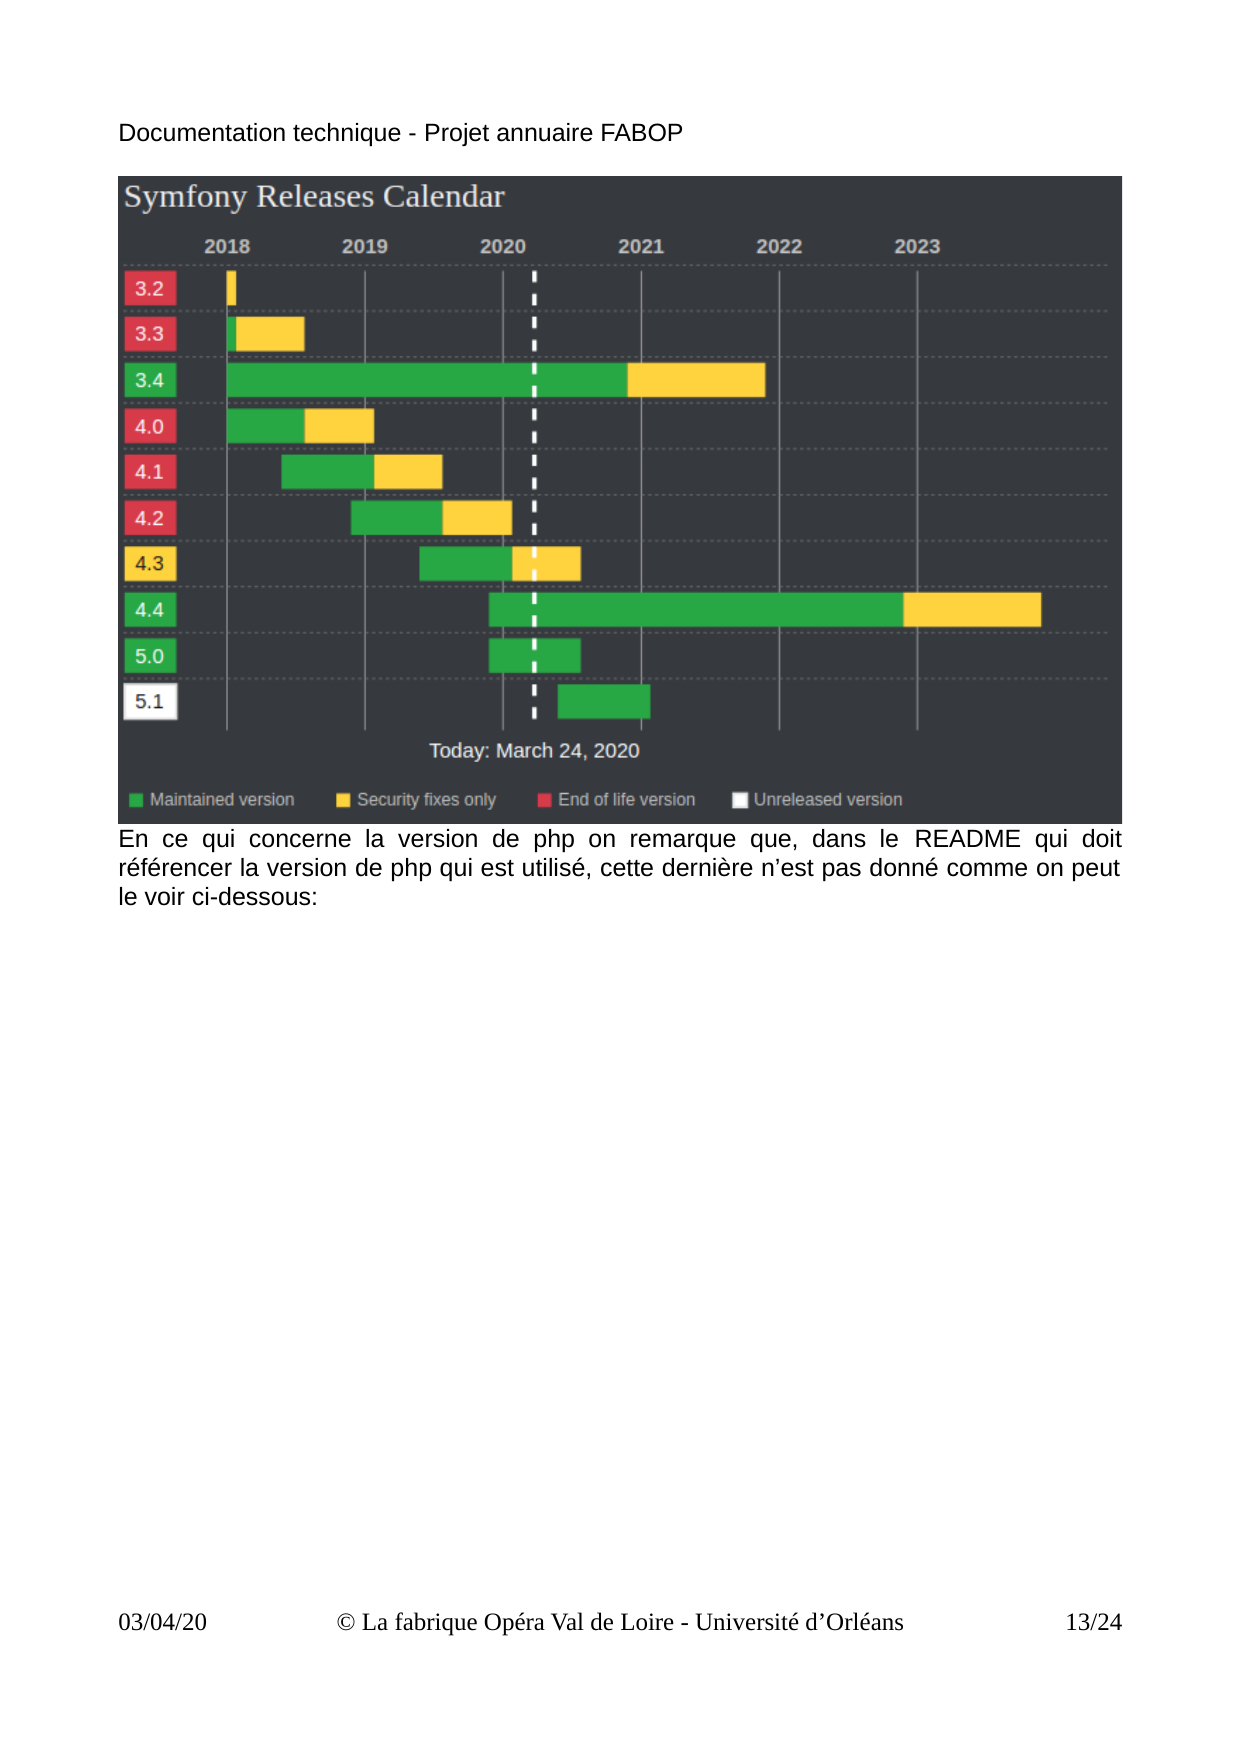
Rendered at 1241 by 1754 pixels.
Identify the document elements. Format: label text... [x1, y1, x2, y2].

text En ce qui concerne la version de php on remarque que, dans le README qui doit référencer la version de php qui est utilisé, cette dernière n’est pas donné comme on peut le voir ci-dessous: [118, 824, 1122, 910]
picture [118, 176, 1123, 824]
